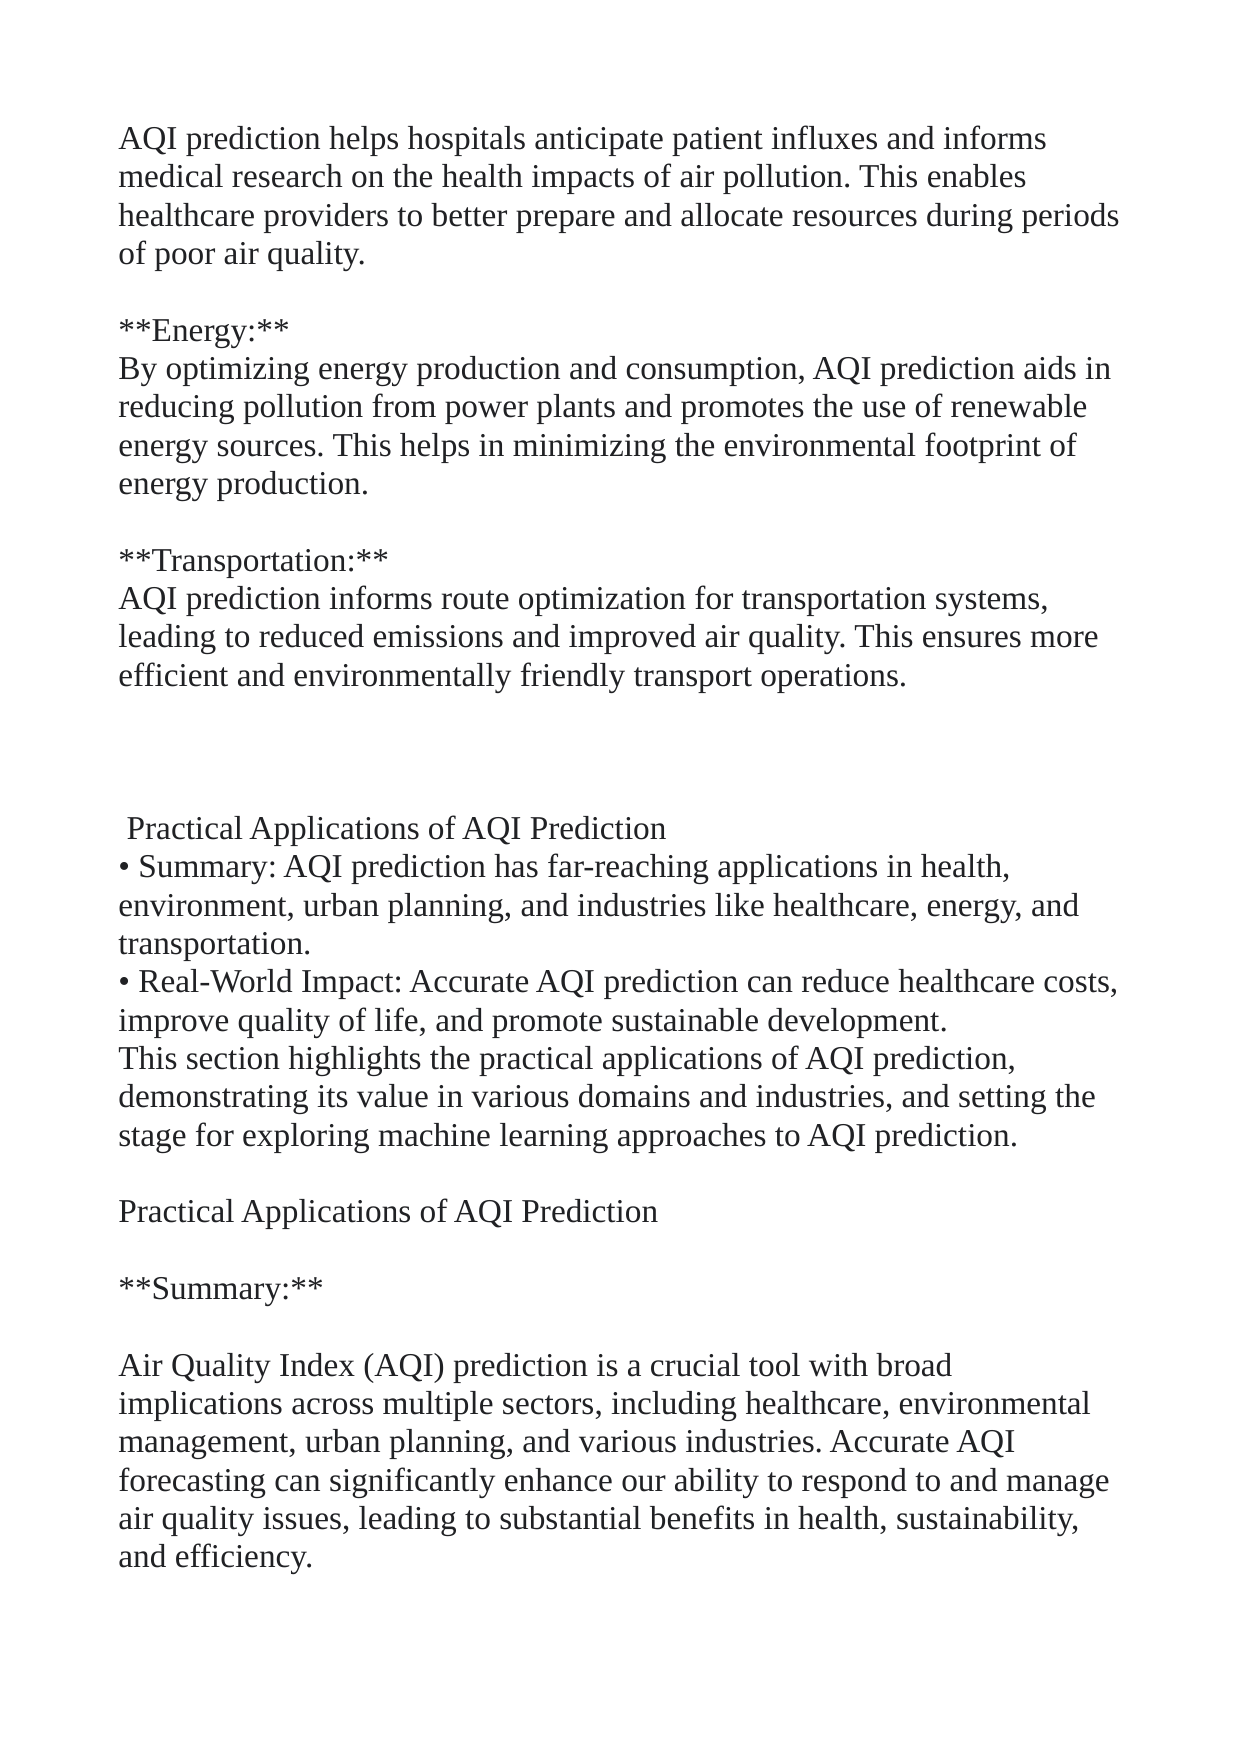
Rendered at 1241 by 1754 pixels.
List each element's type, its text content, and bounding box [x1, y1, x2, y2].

text **Summary:** [118, 1268, 1122, 1306]
text By optimizing energy production and consumption, AQI prediction aids in reducing pollution from power plants and promotes the use of renewable energy sources. This helps in minimizing the environmental footprint of energy production. [118, 348, 1122, 501]
text **Energy:** [118, 310, 1122, 348]
text AQI prediction informs route optimization for transportation systems, leading to reduced emissions and improved air quality. This ensures more efficient and environmentally friendly transport operations. [118, 578, 1122, 731]
text **Transportation:** [118, 540, 1122, 578]
text AQI prediction helps hospitals anticipate patient influxes and informs medical research on the health impacts of air pollution. This enables healthcare providers to better prepare and allocate resources during periods of poor air quality. [118, 118, 1122, 271]
text Practical Applications of AQI Prediction [118, 1191, 1122, 1230]
text Air Quality Index (AQI) prediction is a crucial tool with broad implications across multiple sectors, including healthcare, environmental management, urban planning, and various industries. Accurate AQI forecasting can significantly enhance our ability to respond to and manage air quality issues, leading to substantial benefits in health, sustainability, and efficiency. [118, 1345, 1122, 1575]
text Practical Applications of AQI Prediction • Summary: AQI prediction has far-reaching applications in health, environment, urban planning, and industries like healthcare, energy, and transportation. • Real-World Impact: Accurate AQI prediction can reduce healthcare costs, improve quality of life, and promote sustainable development. This section highlights the practical applications of AQI prediction, demonstrating its value in various domains and industries, and setting the stage for exploring machine learning approaches to AQI prediction. [118, 808, 1122, 1153]
